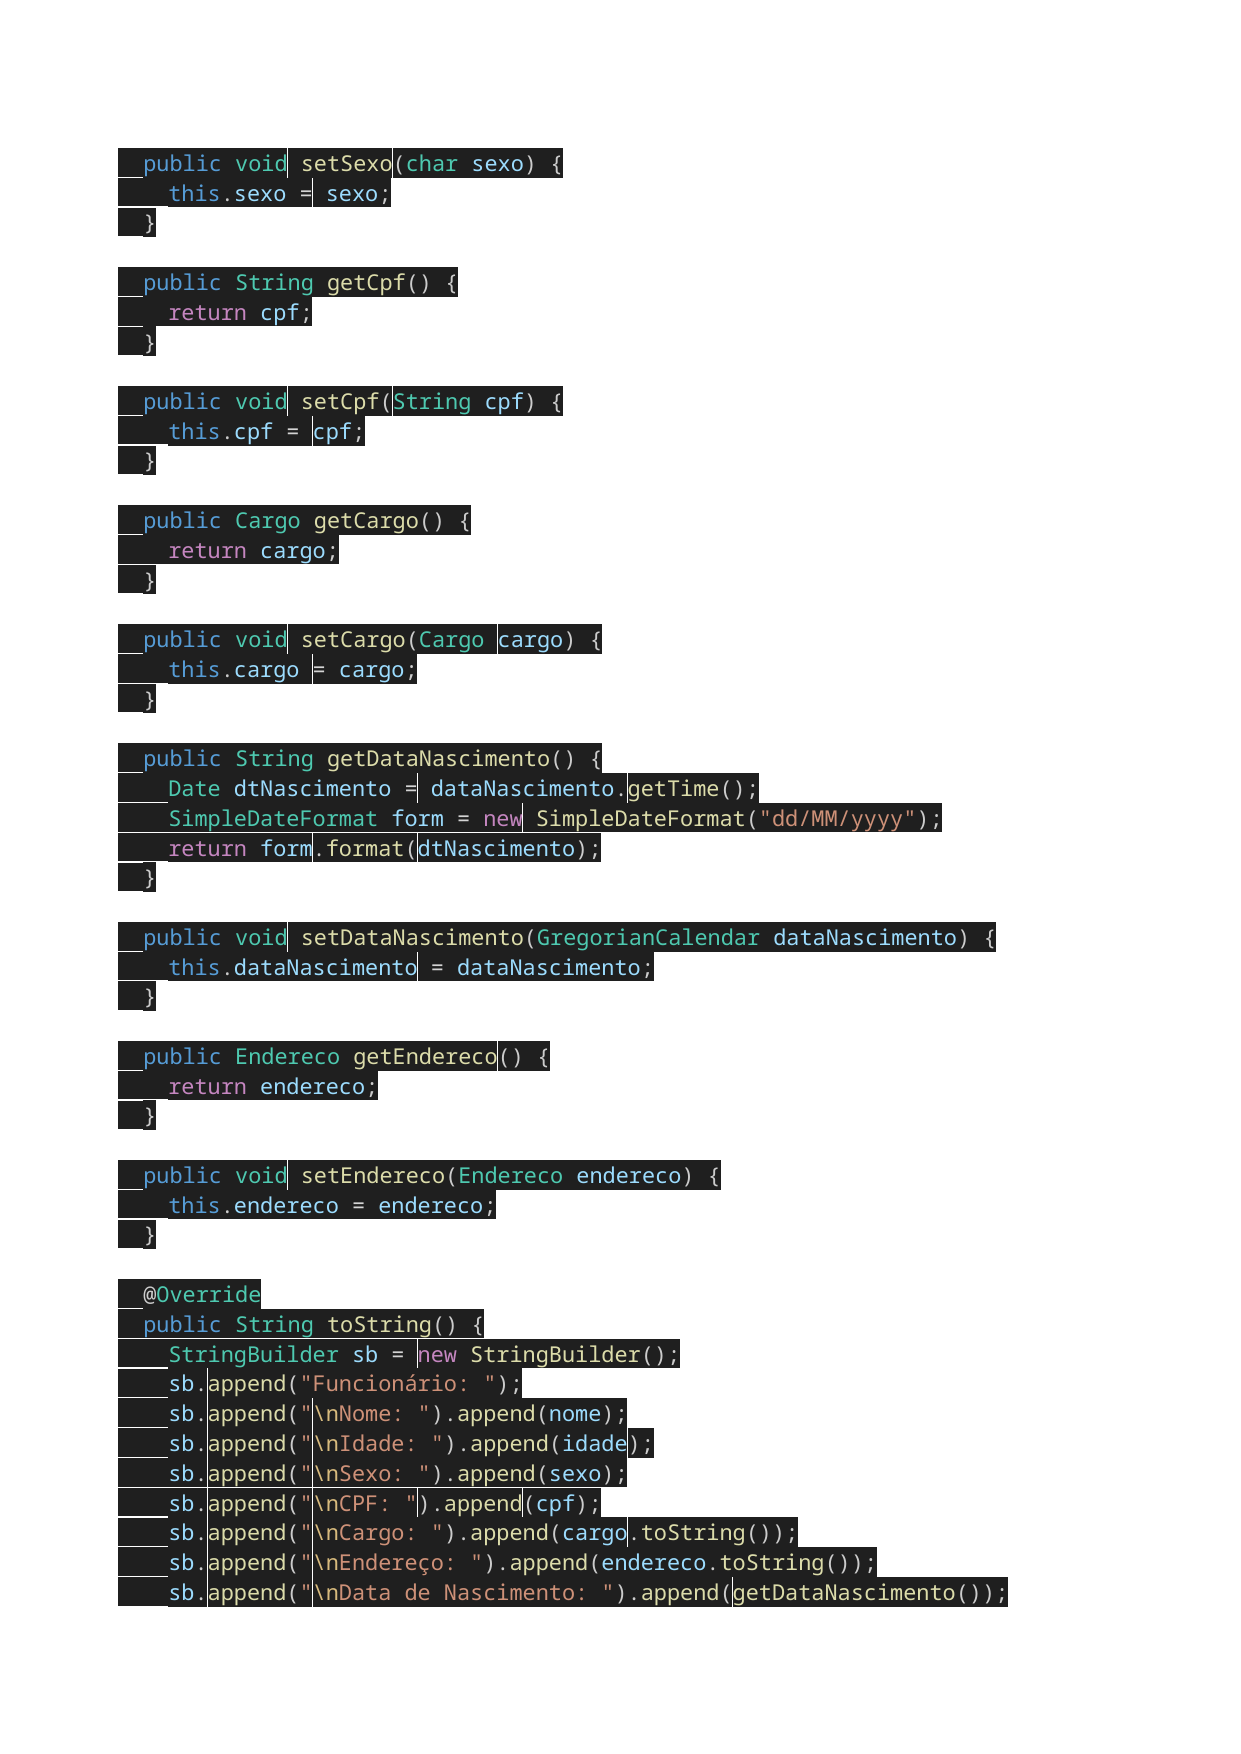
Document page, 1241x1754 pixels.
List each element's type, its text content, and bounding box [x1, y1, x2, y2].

text this.cpf = cpf; [118, 416, 1122, 446]
text } [118, 684, 1122, 713]
text } [118, 326, 1122, 356]
text } [118, 862, 1122, 892]
text public void setDataNascimento(GregorianCalendar dataNascimento) { [118, 922, 1122, 952]
text sb.append("\nData de Nascimento: ").append(getDataNascimento()); [118, 1577, 1122, 1607]
text sb.append("\nEndereço: ").append(endereco.toString()); [118, 1547, 1122, 1577]
text public String getDataNascimento() { [118, 743, 1122, 773]
text return cpf; [118, 297, 1122, 326]
text return form.format(dtNascimento); [118, 832, 1122, 862]
text this.endereco = endereco; [118, 1190, 1122, 1219]
text Date dtNascimento = dataNascimento.getTime(); [118, 773, 1122, 803]
text public void setSexo(char sexo) { [118, 148, 1122, 178]
text public Endereco getEndereco() { [118, 1041, 1122, 1071]
text } [118, 446, 1122, 475]
text public String getCpf() { [118, 267, 1122, 297]
text this.sexo = sexo; [118, 178, 1122, 207]
text this.dataNascimento = dataNascimento; [118, 952, 1122, 981]
text sb.append("\nCargo: ").append(cargo.toString()); [118, 1517, 1122, 1547]
text public String toString() { [118, 1309, 1122, 1338]
text } [118, 981, 1122, 1011]
text return endereco; [118, 1071, 1122, 1100]
text StringBuilder sb = new StringBuilder(); [118, 1338, 1122, 1368]
text this.cargo = cargo; [118, 654, 1122, 684]
text public void setCpf(String cpf) { [118, 386, 1122, 416]
text SimpleDateFormat form = new SimpleDateFormat("dd/MM/yyyy"); [118, 803, 1122, 832]
text @Override [118, 1279, 1122, 1309]
text public void setEndereco(Endereco endereco) { [118, 1160, 1122, 1190]
text sb.append("\nCPF: ").append(cpf); [118, 1487, 1122, 1517]
text } [118, 1219, 1122, 1249]
text sb.append("Funcionário: "); [118, 1368, 1122, 1398]
text return cargo; [118, 535, 1122, 564]
text public Cargo getCargo() { [118, 505, 1122, 535]
text public void setCargo(Cargo cargo) { [118, 624, 1122, 654]
text sb.append("\nNome: ").append(nome); [118, 1398, 1122, 1428]
text sb.append("\nSexo: ").append(sexo); [118, 1458, 1122, 1487]
text } [118, 1100, 1122, 1130]
text } [118, 207, 1122, 237]
text sb.append("\nIdade: ").append(idade); [118, 1428, 1122, 1458]
text } [118, 564, 1122, 594]
